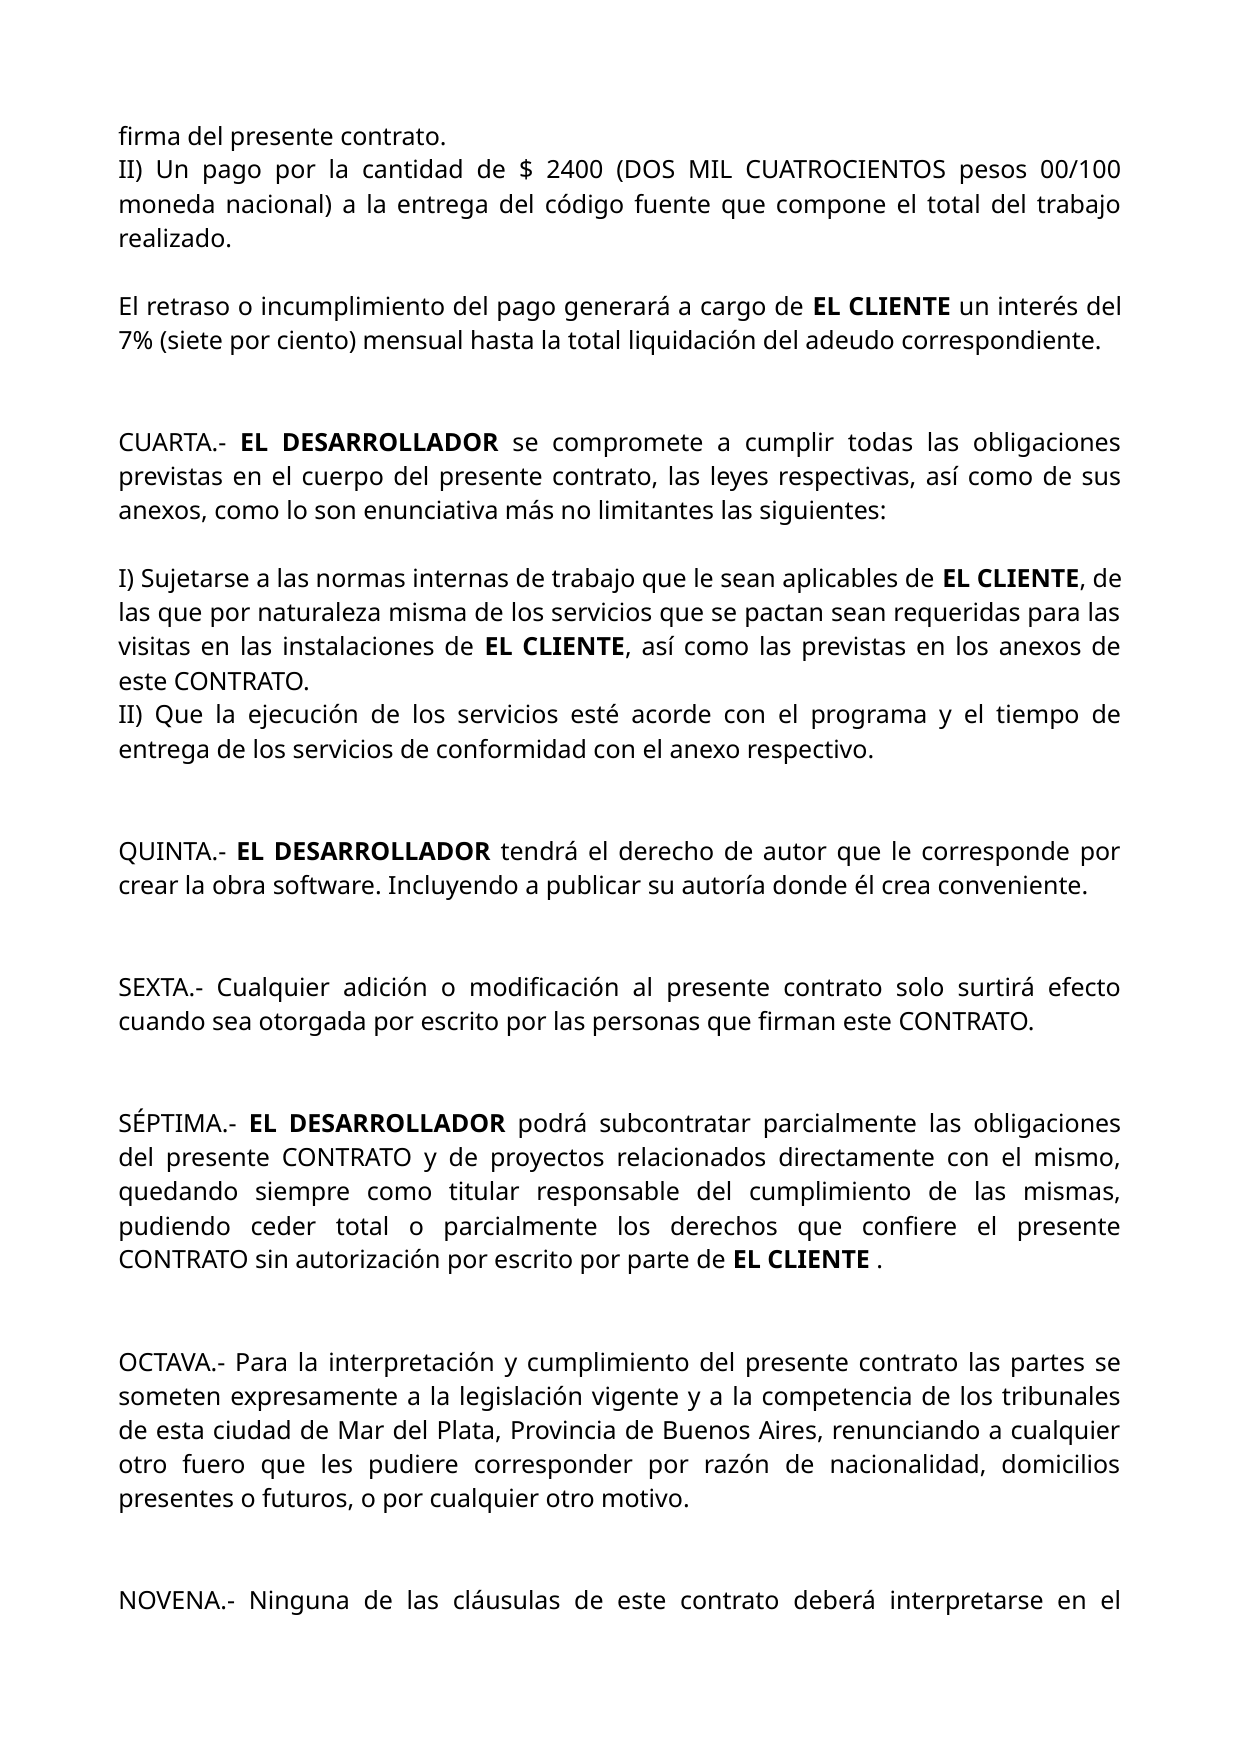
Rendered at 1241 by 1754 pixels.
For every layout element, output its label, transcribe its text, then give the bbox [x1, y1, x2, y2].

text SÉPTIMA.- EL DESARROLLADOR podrá subcontratar parcialmente las obligaciones del presente CONTRATO y de proyectos relacionados directamente con el mismo, quedando siempre como titular responsable del cumplimiento de las mismas, pudiendo ceder total o parcialmente los derechos que confiere el presente CONTRATO sin autorización por escrito por parte de EL CLIENTE . [118, 1106, 1122, 1276]
text NOVENA.- Ninguna de las cláusulas de este contrato deberá interpretarse en el [118, 1583, 1122, 1617]
text QUINTA.- EL DESARROLLADOR tendrá el derecho de autor que le corresponde por crear la obra software. Incluyendo a publicar su autoría donde él crea conveniente. [118, 833, 1122, 902]
text II) Que la ejecución de los servicios esté acorde con el programa y el tiempo de entrega de los servicios de conformidad con el anexo respectivo. [118, 697, 1122, 765]
text CUARTA.- EL DESARROLLADOR se compromete a cumplir todas las obligaciones previstas en el cuerpo del presente contrato, las leyes respectivas, así como de sus anexos, como lo son enunciativa más no limitantes las siguientes: [118, 425, 1122, 527]
text firma del presente contrato. [118, 118, 1122, 152]
text SEXTA.- Cualquier adición o modificación al presente contrato solo surtirá efecto cuando sea otorgada por escrito por las personas que firman este CONTRATO. [118, 970, 1122, 1038]
text I) Sujetarse a las normas internas de trabajo que le sean aplicables de EL CLIENTE, de las que por naturaleza misma de los servicios que se pactan sean requeridas para las visitas en las instalaciones de EL CLIENTE, así como las previstas en los anexos de este CONTRATO. [118, 561, 1122, 697]
text OCTAVA.- Para la interpretación y cumplimiento del presente contrato las partes se someten expresamente a la legislación vigente y a la competencia de los tribunales de esta ciudad de Mar del Plata, Provincia de Buenos Aires, renunciando a cualquier otro fuero que les pudiere corresponder por razón de nacionalidad, domicilios presentes o futuros, o por cualquier otro motivo. [118, 1344, 1122, 1515]
text II) Un pago por la cantidad de $ 2400 (DOS MIL CUATROCIENTOS pesos 00/100 moneda nacional) a la entrega del código fuente que compone el total del trabajo realizado. [118, 152, 1122, 254]
text El retraso o incumplimiento del pago generará a cargo de EL CLIENTE un interés del 7% (siete por ciento) mensual hasta la total liquidación del adeudo correspondiente. [118, 288, 1122, 357]
